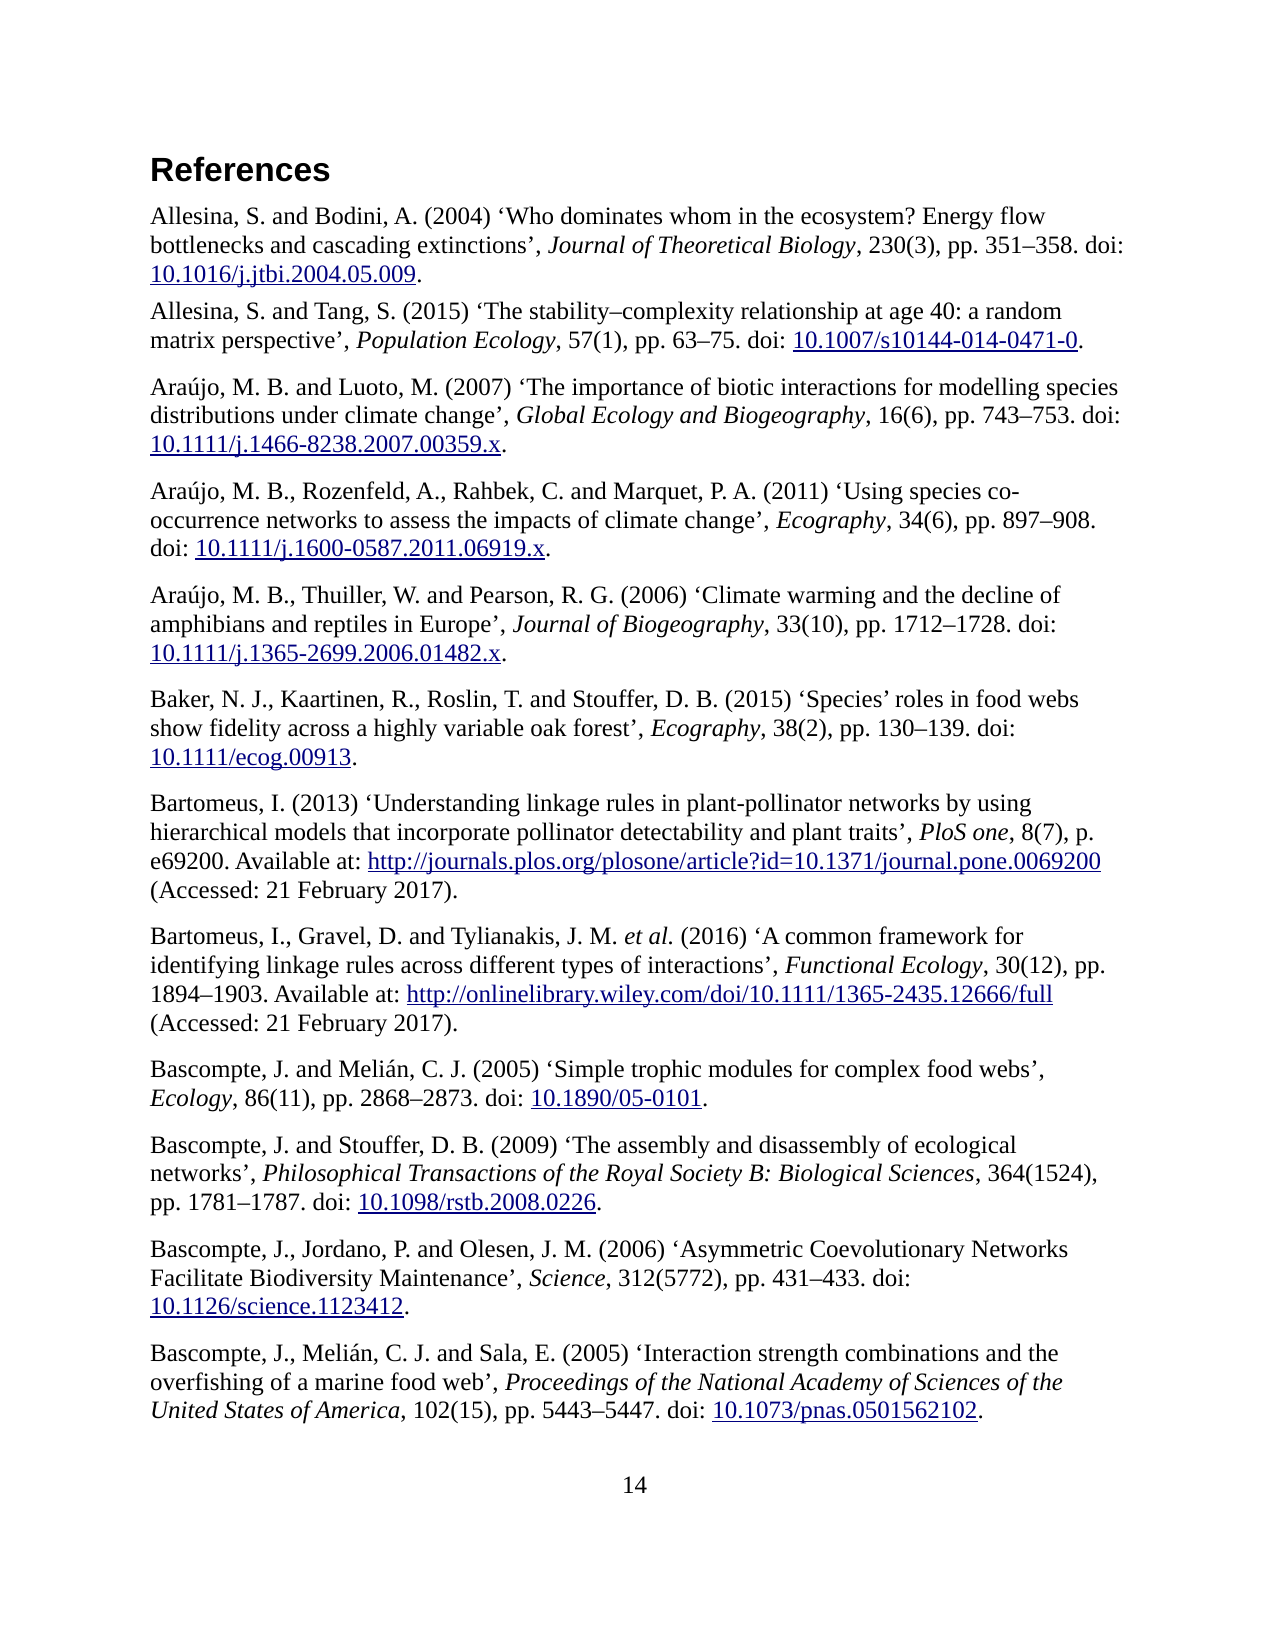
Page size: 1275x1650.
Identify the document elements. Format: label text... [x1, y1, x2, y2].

text Bartomeus, I. (2013) ‘Understanding linkage rules in plant-pollinator networks by using hierarchical models that incorporate pollinator detectability and plant traits’, PloS one, 8(7), p. e69200. Available at: http://journals.plos.org/plosone/article?id=10.1371/journal.pone.0069200 (Accessed: 21 February 2017). [150, 788, 1125, 903]
text Araújo, M. B., Thuiller, W. and Pearson, R. G. (2006) ‘Climate warming and the decline of amphibians and reptiles in Europe’, Journal of Biogeography, 33(10), pp. 1712–1728. doi: 10.1111/j.1365-2699.2006.01482.x. [150, 580, 1125, 666]
text Araújo, M. B., Rozenfeld, A., Rahbek, C. and Marquet, P. A. (2011) ‘Using species co-occurrence networks to assess the impacts of climate change’, Ecography, 34(6), pp. 897–908. doi: 10.1111/j.1600-0587.2011.06919.x. [150, 476, 1125, 562]
text Bascompte, J. and Melián, C. J. (2005) ‘Simple trophic modules for complex food webs’, Ecology, 86(11), pp. 2868–2873. doi: 10.1890/05-0101. [150, 1054, 1125, 1112]
text Bartomeus, I., Gravel, D. and Tylianakis, J. M. et al. (2016) ‘A common framework for identifying linkage rules across different types of interactions’, Functional Ecology, 30(12), pp. 1894–1903. Available at: http://onlinelibrary.wiley.com/doi/10.1111/1365-2435.12666/full (Accessed: 21 February 2017). [150, 921, 1125, 1036]
text Bascompte, J., Melián, C. J. and Sala, E. (2005) ‘Interaction strength combinations and the overfishing of a marine food web’, Proceedings of the National Academy of Sciences of the United States of America, 102(15), pp. 5443–5447. doi: 10.1073/pnas.0501562102. [150, 1338, 1125, 1424]
text Bascompte, J., Jordano, P. and Olesen, J. M. (2006) ‘Asymmetric Coevolutionary Networks Facilitate Biodiversity Maintenance’, Science, 312(5772), pp. 431–433. doi: 10.1126/science.1123412. [150, 1234, 1125, 1320]
subtitle References [150, 150, 1125, 189]
text Allesina, S. and Tang, S. (2015) ‘The stability–complexity relationship at age 40: a random matrix perspective’, Population Ecology, 57(1), pp. 63–75. doi: 10.1007/s10144-014-0471-0. [150, 296, 1125, 354]
text Bascompte, J. and Stouffer, D. B. (2009) ‘The assembly and disassembly of ecological networks’, Philosophical Transactions of the Royal Society B: Biological Sciences, 364(1524), pp. 1781–1787. doi: 10.1098/rstb.2008.0226. [150, 1130, 1125, 1216]
text Baker, N. J., Kaartinen, R., Roslin, T. and Stouffer, D. B. (2015) ‘Species’ roles in food webs show fidelity across a highly variable oak forest’, Ecography, 38(2), pp. 130–139. doi: 10.1111/ecog.00913. [150, 684, 1125, 771]
text Allesina, S. and Bodini, A. (2004) ‘Who dominates whom in the ecosystem? Energy flow bottlenecks and cascading extinctions’, Journal of Theoretical Biology, 230(3), pp. 351–358. doi: 10.1016/j.jtbi.2004.05.009. [150, 201, 1125, 287]
text Araújo, M. B. and Luoto, M. (2007) ‘The importance of biotic interactions for modelling species distributions under climate change’, Global Ecology and Biogeography, 16(6), pp. 743–753. doi: 10.1111/j.1466-8238.2007.00359.x. [150, 372, 1125, 458]
